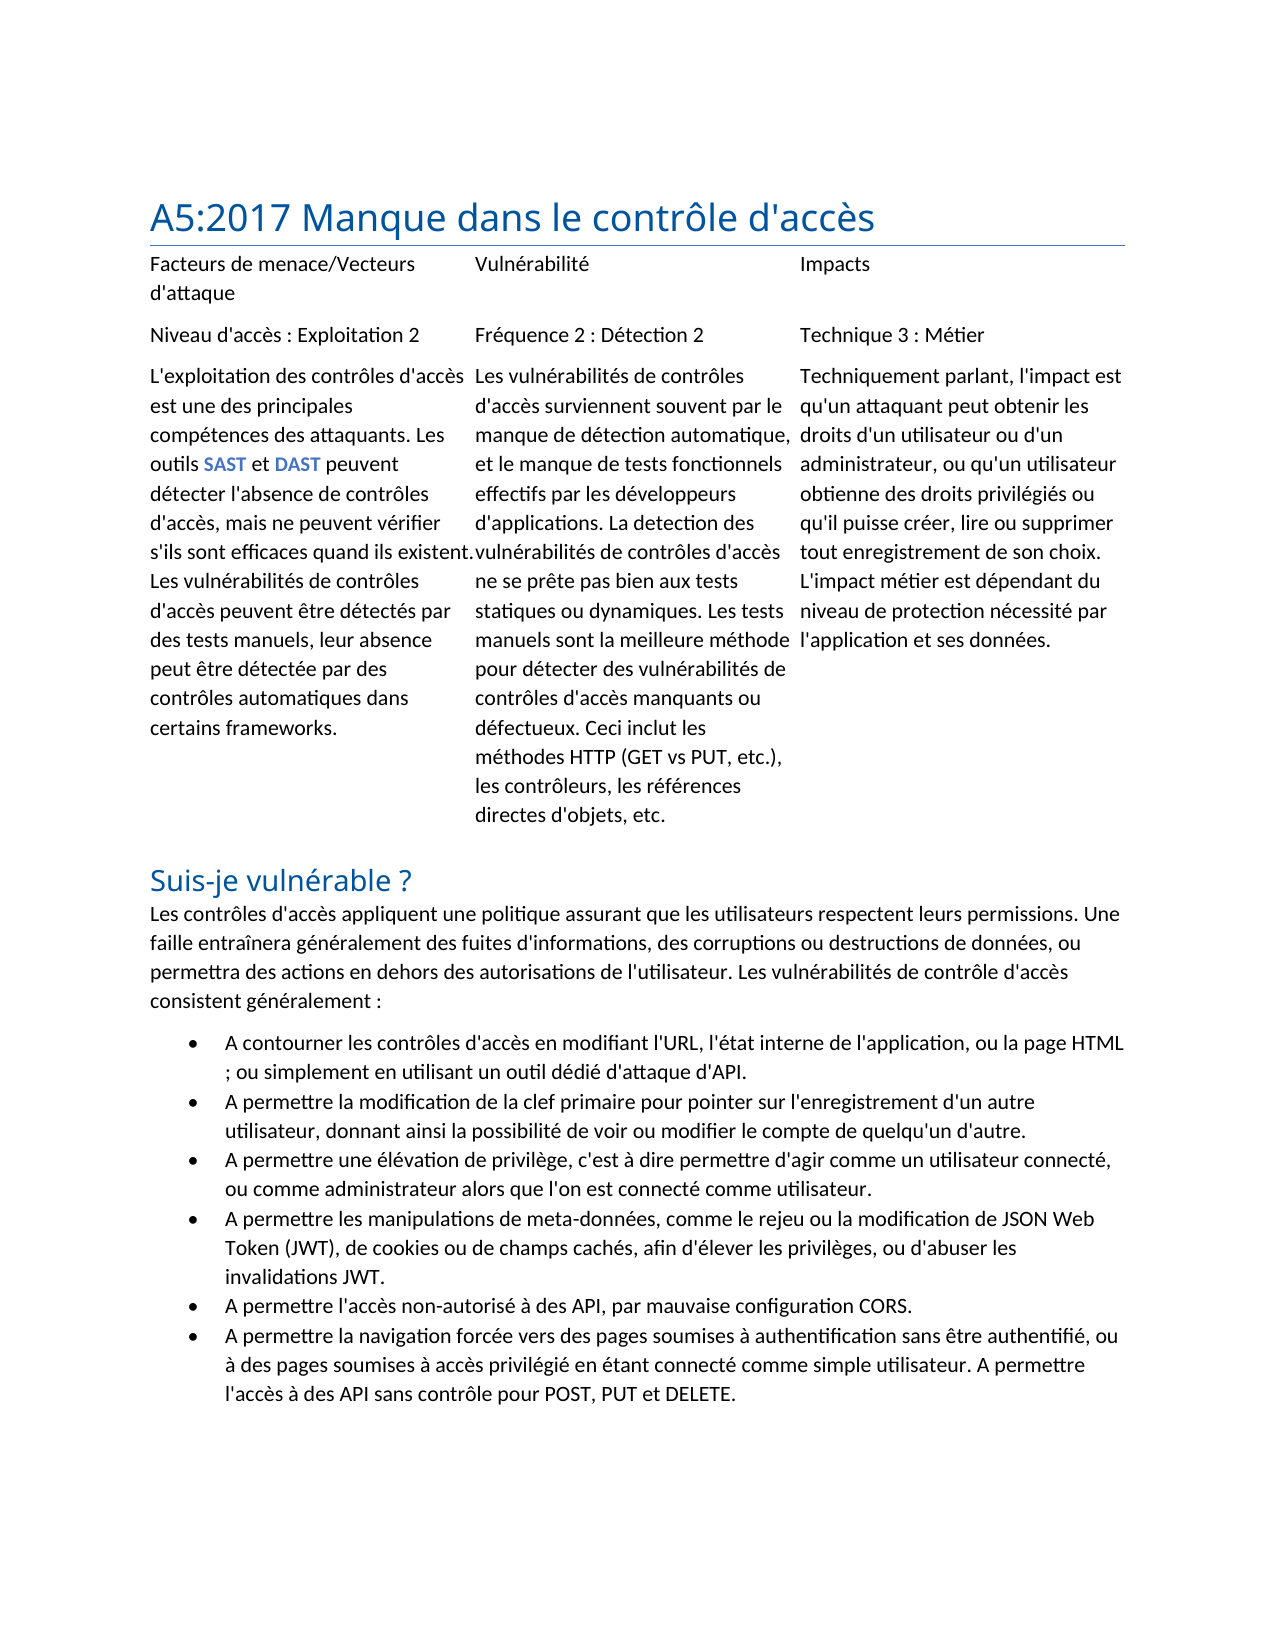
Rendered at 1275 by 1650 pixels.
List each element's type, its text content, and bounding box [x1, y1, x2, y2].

list A permettre la modification de la clef primaire pour pointer sur l'enregistrement d'un autre utilisateur, donnant ainsi la possibilité de voir ou modifier le compte de quelqu'un d'autre. [187, 1088, 1125, 1144]
list A permettre les manipulations de meta-données, comme le rejeu ou la modification de JSON Web Token (JWT), de cookies ou de champs cachés, afin d'élever les privilèges, ou d'abuser les invalidations JWT. [187, 1205, 1125, 1290]
table_cell Techniquement parlant, l'impact est qu'un attaquant peut obtenir les droits d'un utilisateur ou d'un administrateur, ou qu'un utilisateur obtienne des droits privilégiés ou qu'il puisse créer, lire ou supprimer tout enregistrement de son choix. L'impact métier est dépendant du niveau de protection nécessité par l'application et ses données. [800, 363, 1125, 843]
table_header Facteurs de menace/Vecteurs d'attaque [150, 250, 475, 321]
table_cell Fréquence 2 : Détection 2 [475, 321, 800, 363]
subtitle A5:2017 Manque dans le contrôle d'accès [150, 192, 1125, 245]
table_cell Niveau d'accès : Exploitation 2 [150, 321, 475, 363]
table_header Vulnérabilité [475, 250, 800, 321]
table_cell Technique 3 : Métier [800, 321, 1125, 363]
table_header Impacts [800, 250, 1125, 321]
list A contourner les contrôles d'accès en modifiant l'URL, l'état interne de l'application, ou la page HTML ; ou simplement en utilisant un outil dédié d'attaque d'API. [187, 1029, 1125, 1085]
list A permettre l'accès non-autorisé à des API, par mauvaise configuration CORS. [187, 1293, 1125, 1319]
table_cell L'exploitation des contrôles d'accès est une des principales compétences des attaquants. Les outils SAST et DAST peuvent détecter l'absence de contrôles d'accès, mais ne peuvent vérifier s'ils sont efficaces quand ils existent. Les vulnérabilités de contrôles d'accès peuvent être détectés par des tests manuels, leur absence peut être détectée par des contrôles automatiques dans certains frameworks. [150, 363, 475, 843]
list A permettre une élévation de privilège, c'est à dire permettre d'agir comme un utilisateur connecté, ou comme administrateur alors que l'on est connecté comme utilisateur. [187, 1146, 1125, 1202]
subtitle Suis-je vulnérable ? [150, 860, 1125, 900]
text Les contrôles d'accès appliquent une politique assurant que les utilisateurs respectent leurs permissions. Une faille entraînera généralement des fuites d'informations, des corruptions ou destructions de données, ou permettra des actions en dehors des autorisations de l'utilisateur. Les vulnérabilités de contrôle d'accès consistent généralement : [150, 900, 1125, 1014]
table_cell Les vulnérabilités de contrôles d'accès surviennent souvent par le manque de détection automatique, et le manque de tests fonctionnels effectifs par les développeurs d'applications. La detection des vulnérabilités de contrôles d'accès ne se prête pas bien aux tests statiques ou dynamiques. Les tests manuels sont la meilleure méthode pour détecter des vulnérabilités de contrôles d'accès manquants ou défectueux. Ceci inclut les méthodes HTTP (GET vs PUT, etc.), les contrôleurs, les références directes d'objets, etc. [475, 363, 800, 843]
list A permettre la navigation forcée vers des pages soumises à authentification sans être authentifié, ou à des pages soumises à accès privilégié en étant connecté comme simple utilisateur. A permettre l'accès à des API sans contrôle pour POST, PUT et DELETE. [187, 1322, 1125, 1407]
